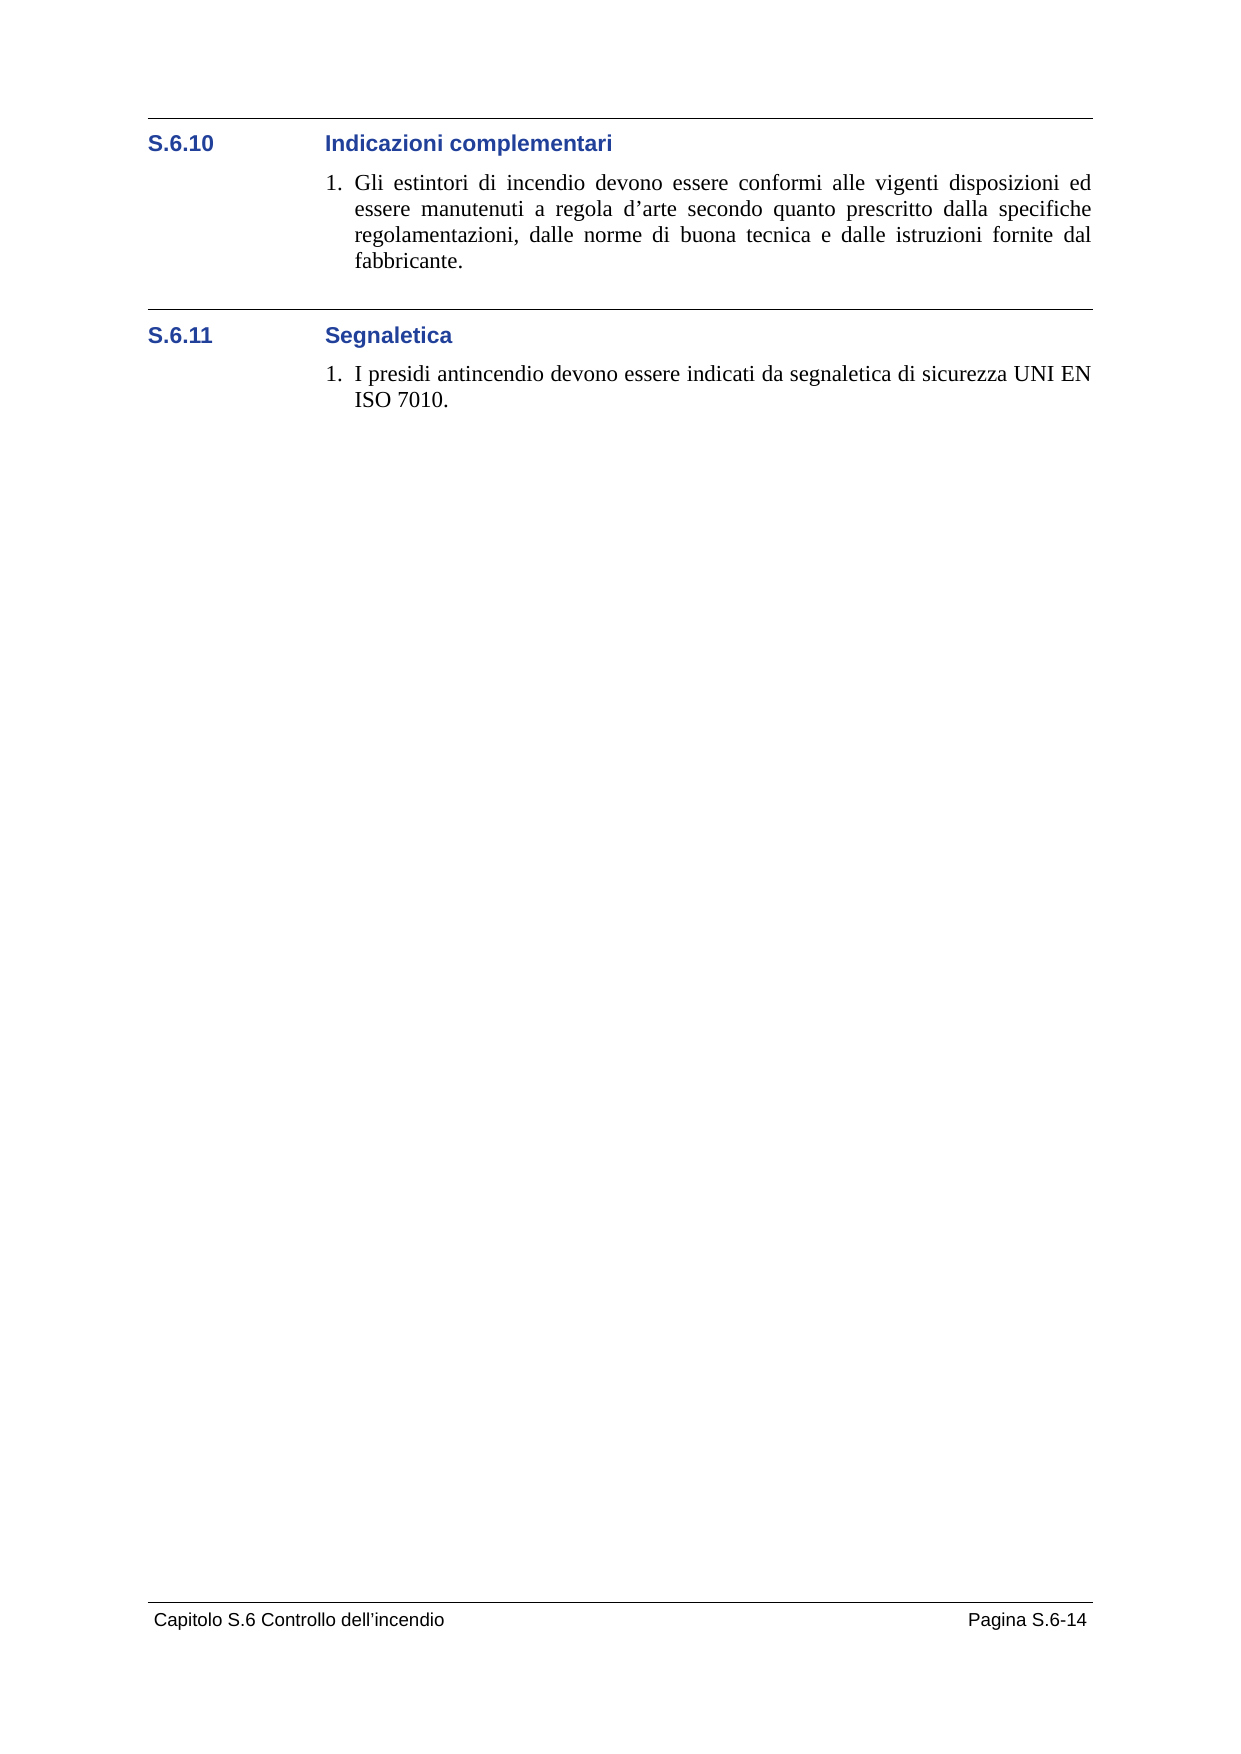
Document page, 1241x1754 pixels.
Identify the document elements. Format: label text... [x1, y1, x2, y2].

subtitle Indicazioni complementari [148, 119, 1093, 157]
list I presidi antincendio devono essere indicati da segnaletica di sicurezza UNI EN ISO 7010. [342, 360, 1093, 412]
list Gli estintori di incendio devono essere conformi alle vigenti disposizioni ed essere manutenuti a regola d’arte secondo quanto prescritto dalla specifiche regolamentazioni, dalle norme di buona tecnica e dalle istruzioni fornite dal fabbricante. [342, 168, 1093, 274]
subtitle Segnaletica [148, 310, 1093, 348]
